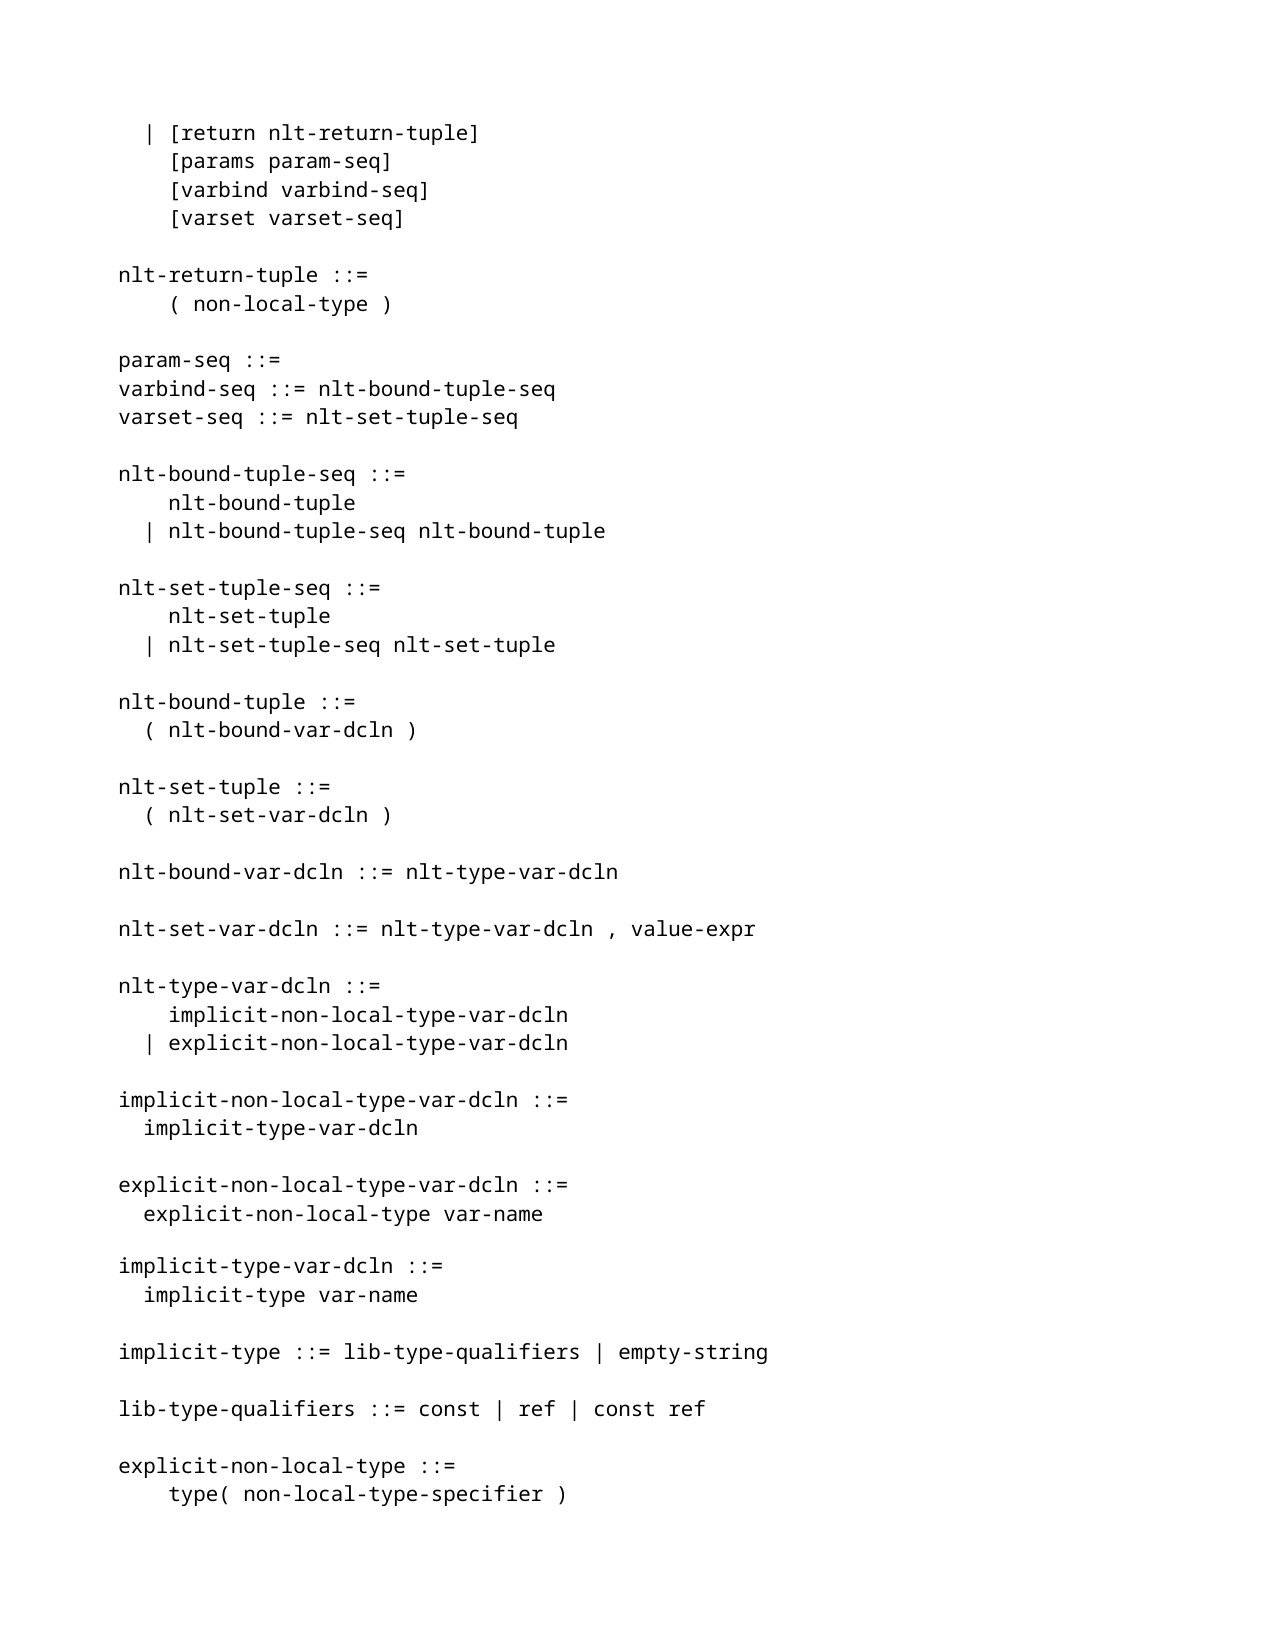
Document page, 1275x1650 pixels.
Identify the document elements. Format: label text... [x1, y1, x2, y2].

text [varbind varbind-seq] [118, 175, 1157, 203]
text | nlt-bound-tuple-seq nlt-bound-tuple [118, 516, 1157, 545]
text varset-seq ::= nlt-set-tuple-seq [118, 402, 1157, 431]
text implicit-type-var-dcln ::= [118, 1251, 1157, 1280]
text [varset varset-seq] [118, 203, 1157, 232]
text ( nlt-bound-var-dcln ) [118, 715, 1157, 744]
text explicit-non-local-type-var-dcln ::= [118, 1170, 1157, 1199]
text ( nlt-set-var-dcln ) [118, 801, 1157, 829]
text explicit-non-local-type var-name [118, 1199, 1157, 1227]
text nlt-return-tuple ::= [118, 260, 1157, 289]
text [params param-seq] [118, 147, 1157, 175]
text lib-type-qualifiers ::= const | ref | const ref [118, 1394, 1157, 1422]
text nlt-bound-tuple-seq ::= [118, 459, 1157, 488]
text nlt-bound-tuple ::= [118, 687, 1157, 715]
text implicit-non-local-type-var-dcln [118, 1000, 1157, 1028]
text nlt-set-var-dcln ::= nlt-type-var-dcln , value-expr [118, 914, 1157, 943]
text nlt-set-tuple-seq ::= [118, 573, 1157, 602]
text | [return nlt-return-tuple] [118, 118, 1157, 147]
text ( non-local-type ) [118, 289, 1157, 317]
text nlt-set-tuple [118, 602, 1157, 630]
text | explicit-non-local-type-var-dcln [118, 1028, 1157, 1057]
text implicit-type ::= lib-type-qualifiers | empty-string [118, 1337, 1157, 1365]
text | nlt-set-tuple-seq nlt-set-tuple [118, 630, 1157, 658]
text param-seq ::= [118, 346, 1157, 374]
text implicit-type var-name [118, 1280, 1157, 1308]
text nlt-set-tuple ::= [118, 772, 1157, 801]
text implicit-non-local-type-var-dcln ::= [118, 1085, 1157, 1113]
text nlt-bound-var-dcln ::= nlt-type-var-dcln [118, 857, 1157, 886]
text type( non-local-type-specifier ) [118, 1479, 1157, 1508]
text explicit-non-local-type ::= [118, 1451, 1157, 1479]
text nlt-bound-tuple [118, 488, 1157, 516]
text varbind-seq ::= nlt-bound-tuple-seq [118, 374, 1157, 402]
text nlt-type-var-dcln ::= [118, 971, 1157, 1000]
text implicit-type-var-dcln [118, 1113, 1157, 1142]
